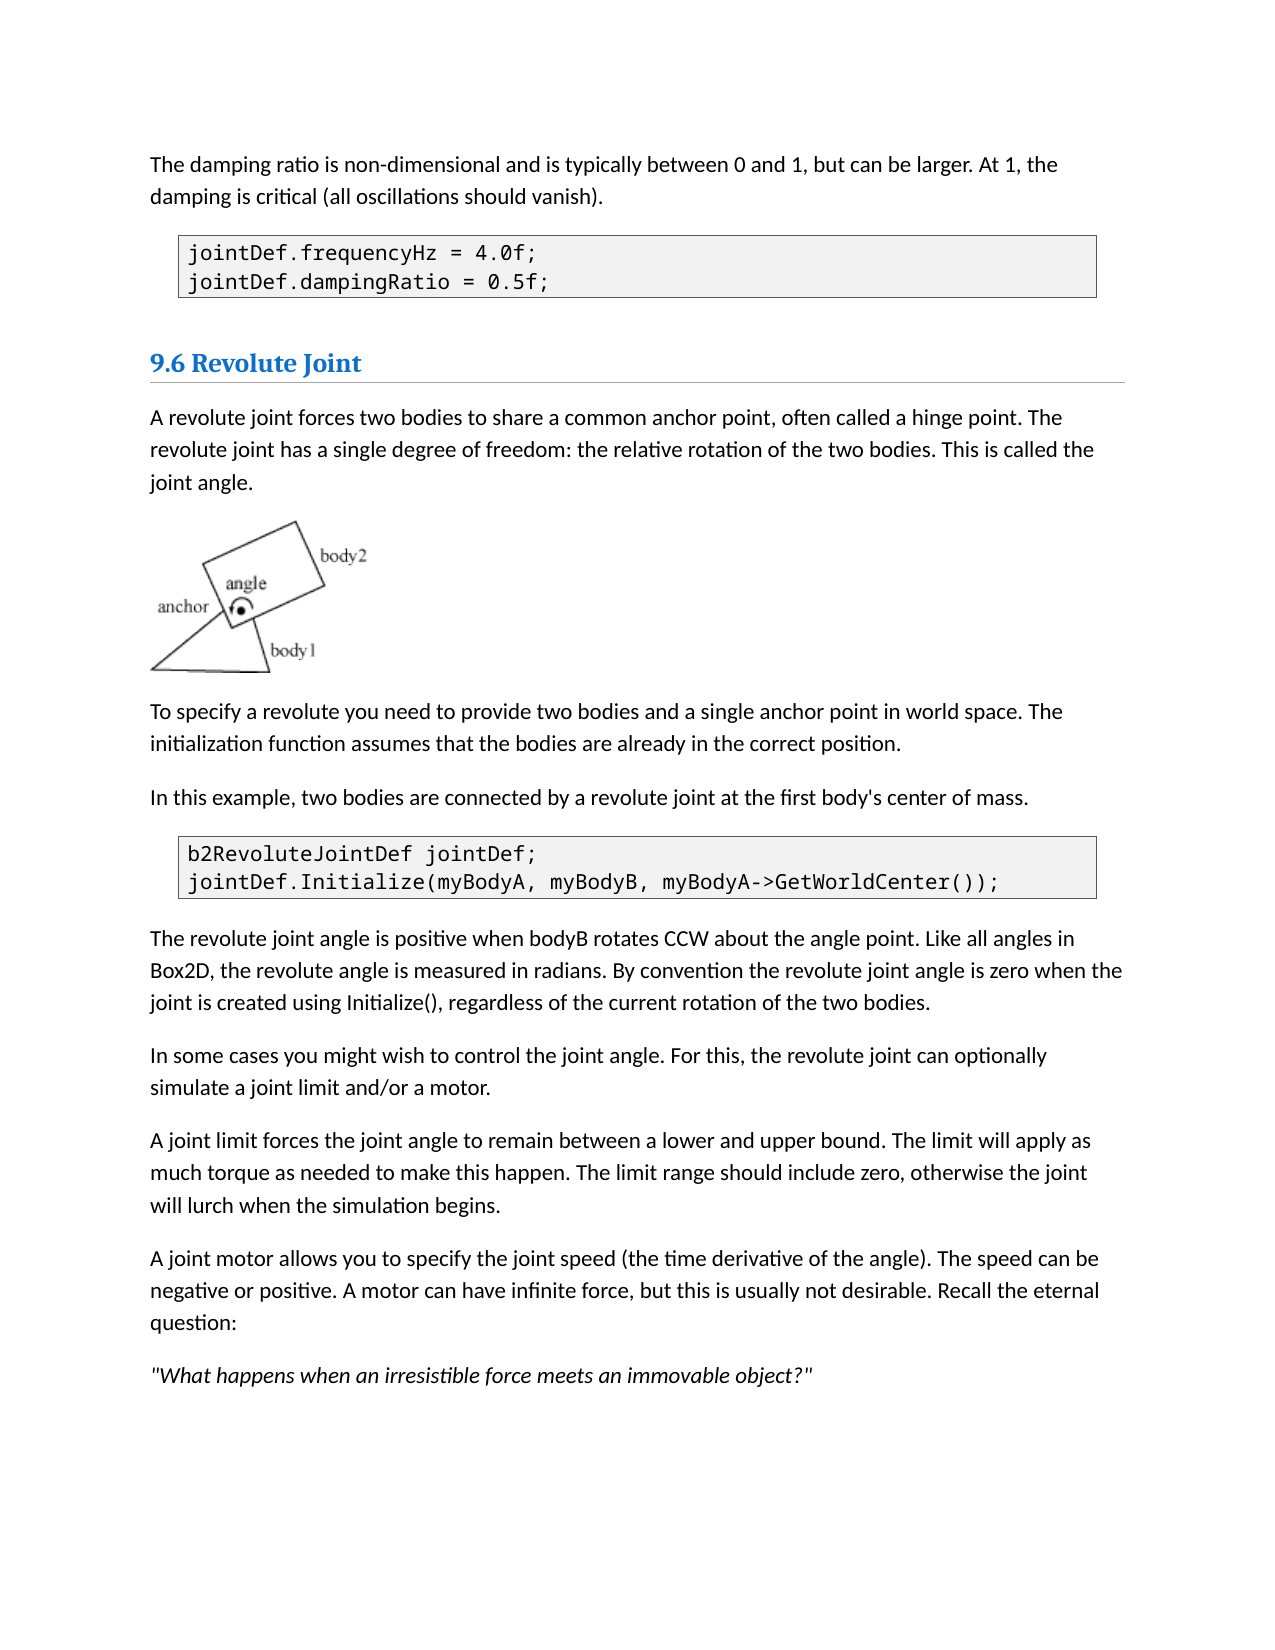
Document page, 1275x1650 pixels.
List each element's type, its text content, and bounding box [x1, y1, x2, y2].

text The damping ratio is non-dimensional and is typically between 0 and 1, but can be larger. At 1, the damping is critical (all oscillations should vanish). [150, 150, 1125, 210]
text b2RevoluteJointDef jointDef; [179, 837, 1096, 864]
text jointDef.dampingRatio = 0.5f; [179, 264, 1096, 297]
text In this example, two bodies are connected by a revolute joint at the first body's center of mass. [150, 783, 1125, 811]
text The revolute joint angle is positive when bodyB rotates CCW about the angle point. Like all angles in Box2D, the revolute angle is measured in radians. By convention the revolute joint angle is zero when the joint is created using Initialize(), regardless of the current rotation of the two bodies. [150, 924, 1125, 1016]
text jointDef.Initialize(myBodyA, myBodyB, myBodyA->GetWorldCenter()); [179, 864, 1096, 898]
text A joint limit forces the joint angle to remain between a lower and upper bound. The limit will apply as much torque as needed to make this happen. The limit range should include zero, otherwise the joint will lurch when the simulation begins. [150, 1126, 1125, 1219]
picture [150, 520, 368, 673]
text A revolute joint forces two bodies to share a common anchor point, often called a hinge point. The revolute joint has a single degree of freedom: the relative rotation of the two bodies. This is called the joint angle. [150, 403, 1125, 496]
text A joint motor allows you to specify the joint speed (the time derivative of the angle). The speed can be negative or positive. A motor can have infinite force, but this is usually not desirable. Recall the eternal question: [150, 1244, 1125, 1336]
subtitle Revolute Joint [150, 348, 1125, 382]
text In some cases you might wish to control the joint angle. For this, the revolute joint can optionally simulate a joint limit and/or a motor. [150, 1041, 1125, 1101]
text jointDef.frequencyHz = 4.0f; [179, 236, 1096, 264]
text "What happens when an irresistible force meets an immovable object?" [150, 1361, 1125, 1389]
text To specify a revolute you need to provide two bodies and a single anchor point in world space. The initialization function assumes that the bodies are already in the correct position. [150, 697, 1125, 758]
